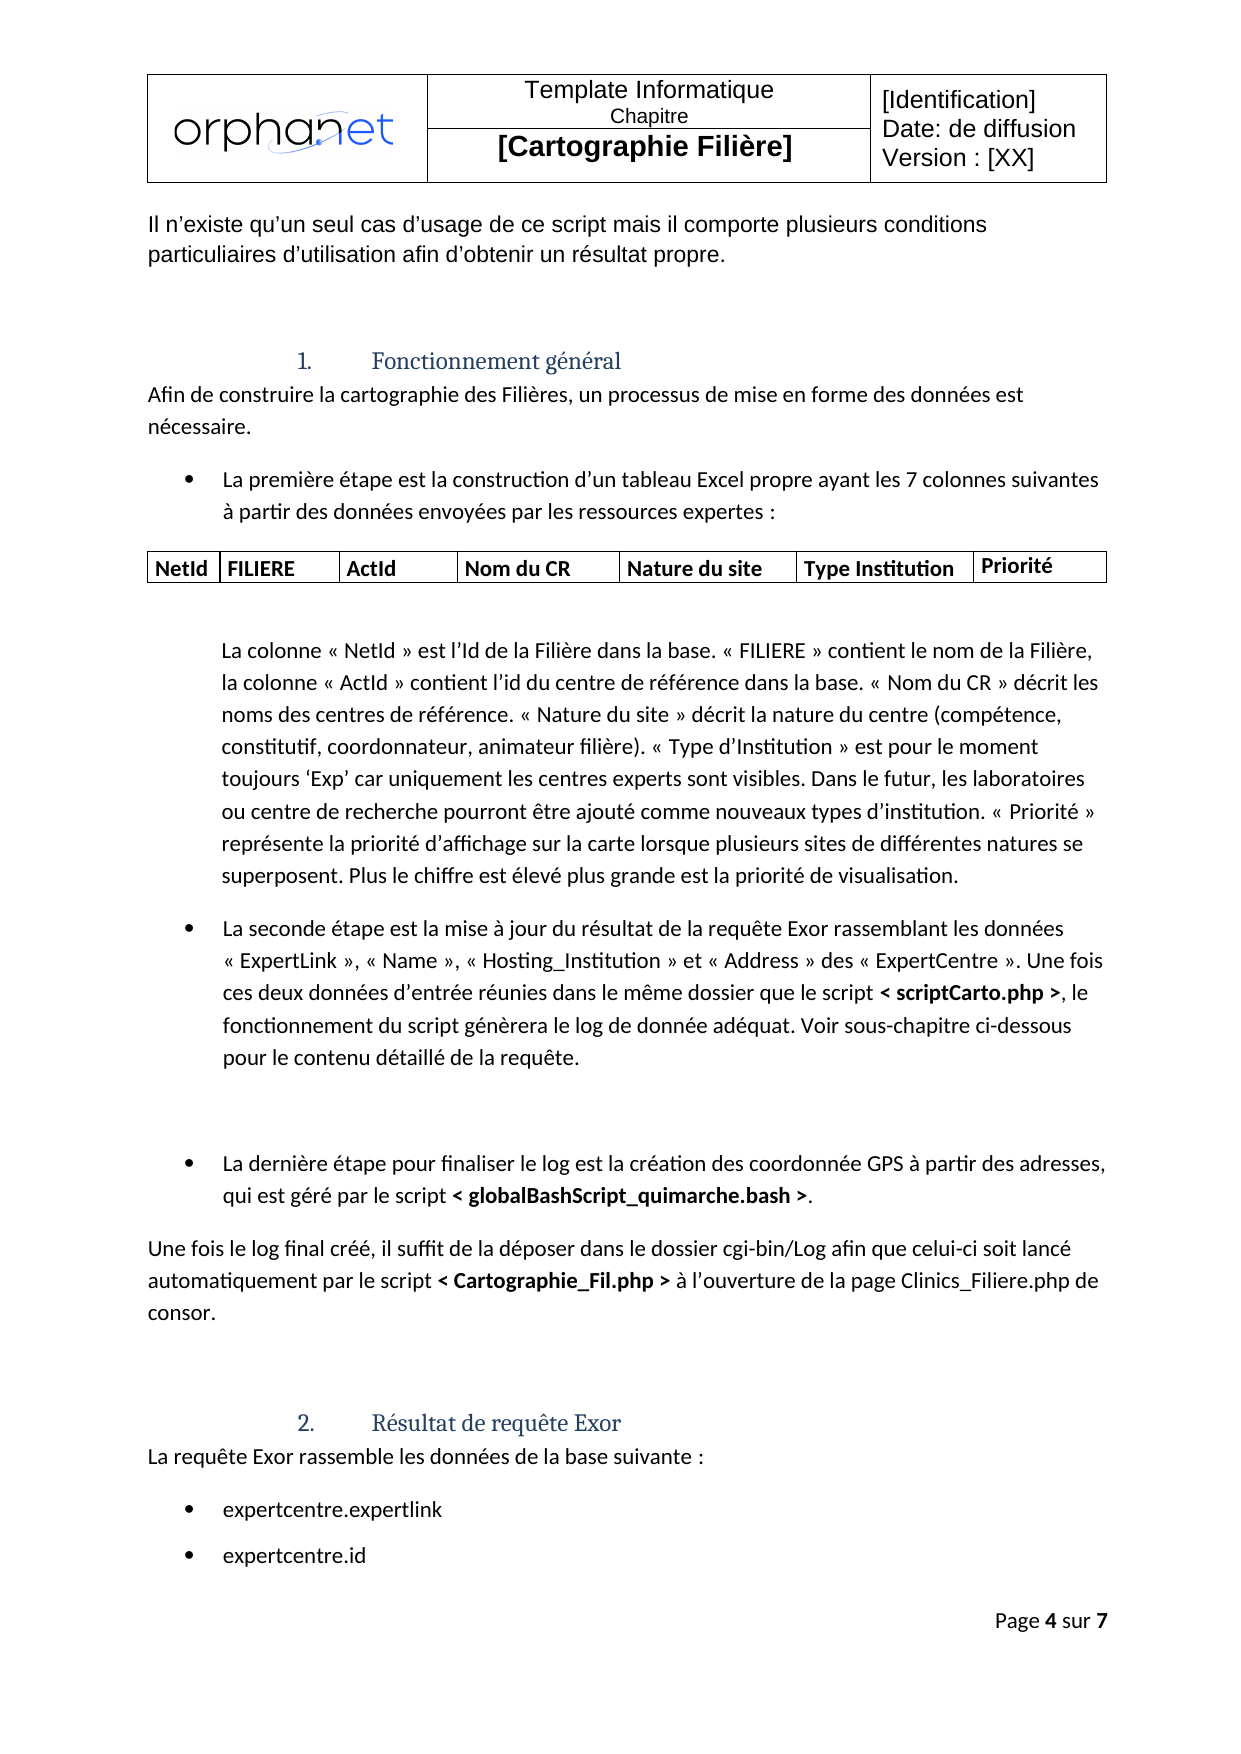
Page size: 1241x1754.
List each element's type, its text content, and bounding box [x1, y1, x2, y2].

list expertcentre.expertlink [185, 1495, 1107, 1523]
table_header FILIERE [221, 552, 339, 582]
table_header Type Institution [797, 552, 973, 582]
table_header Nom du CR [458, 552, 619, 582]
text Il n’existe qu’un seul cas d’usage de ce script mais il comporte plusieurs conditions particuliaires d’utilisation afin d’obtenir un résultat propre. [148, 211, 1107, 267]
table_header Priorité [974, 552, 1106, 582]
list expertcentre.id [185, 1541, 1107, 1569]
table_header ActId [340, 552, 457, 582]
text Une fois le log final créé, il suffit de la déposer dans le dossier cgi-bin/Log afin que celui-ci soit lancé automatiquement par le script < Cartographie_Fil.php > à l’ouverture de la page Clinics_Filiere.php de consor. [148, 1234, 1107, 1327]
list La seconde étape est la mise à jour du résultat de la requête Exor rassemblant les données « ExpertLink », « Name », « Hosting_Institution » et « Address » des « ExpertCentre ». Une fois ces deux données d’entrée réunies dans le même dossier que le script < scriptCarto.php >, le fonctionnement du script génèrera le log de donnée adéquat. Voir sous-chapitre ci-dessous pour le contenu détaillé de la requête. [185, 914, 1107, 1071]
table_header NetId [148, 552, 219, 582]
table_header Nature du site [620, 552, 796, 582]
text Afin de construire la cartographie des Filières, un processus de mise en forme des données est nécessaire. [148, 380, 1107, 440]
list La première étape est la construction d’un tableau Excel propre ayant les 7 colonnes suivantes à partir des données envoyées par les ressources expertes : [185, 465, 1107, 526]
text La requête Exor rassemble les données de la base suivante : [148, 1442, 1107, 1470]
subtitle Fonctionnement général [298, 347, 1107, 376]
subtitle Résultat de requête Exor [298, 1409, 1107, 1437]
list La dernière étape pour finaliser le log est la création des coordonnée GPS à partir des adresses, qui est géré par le script < globalBashScript_quimarche.bash >. [185, 1149, 1107, 1209]
text La colonne « NetId » est l’Id de la Filière dans la base. « FILIERE » contient le nom de la Filière, la colonne « ActId » contient l’id du centre de référence dans la base. « Nom du CR » décrit les noms des centres de référence. « Nature du site » décrit la nature du centre (compétence, constitutif, coordonnateur, animateur filière). « Type d’Institution » est pour le moment toujours ‘Exp’ car uniquement les centres experts sont visibles. Dans le futur, les laboratoires ou centre de recherche pourront être ajouté comme nouveaux types d’institution. « Priorité » représente la priorité d’affichage sur la carte lorsque plusieurs sites de différentes natures se superposent. Plus le chiffre est élevé plus grande est la priorité de visualisation. [221, 636, 1107, 889]
